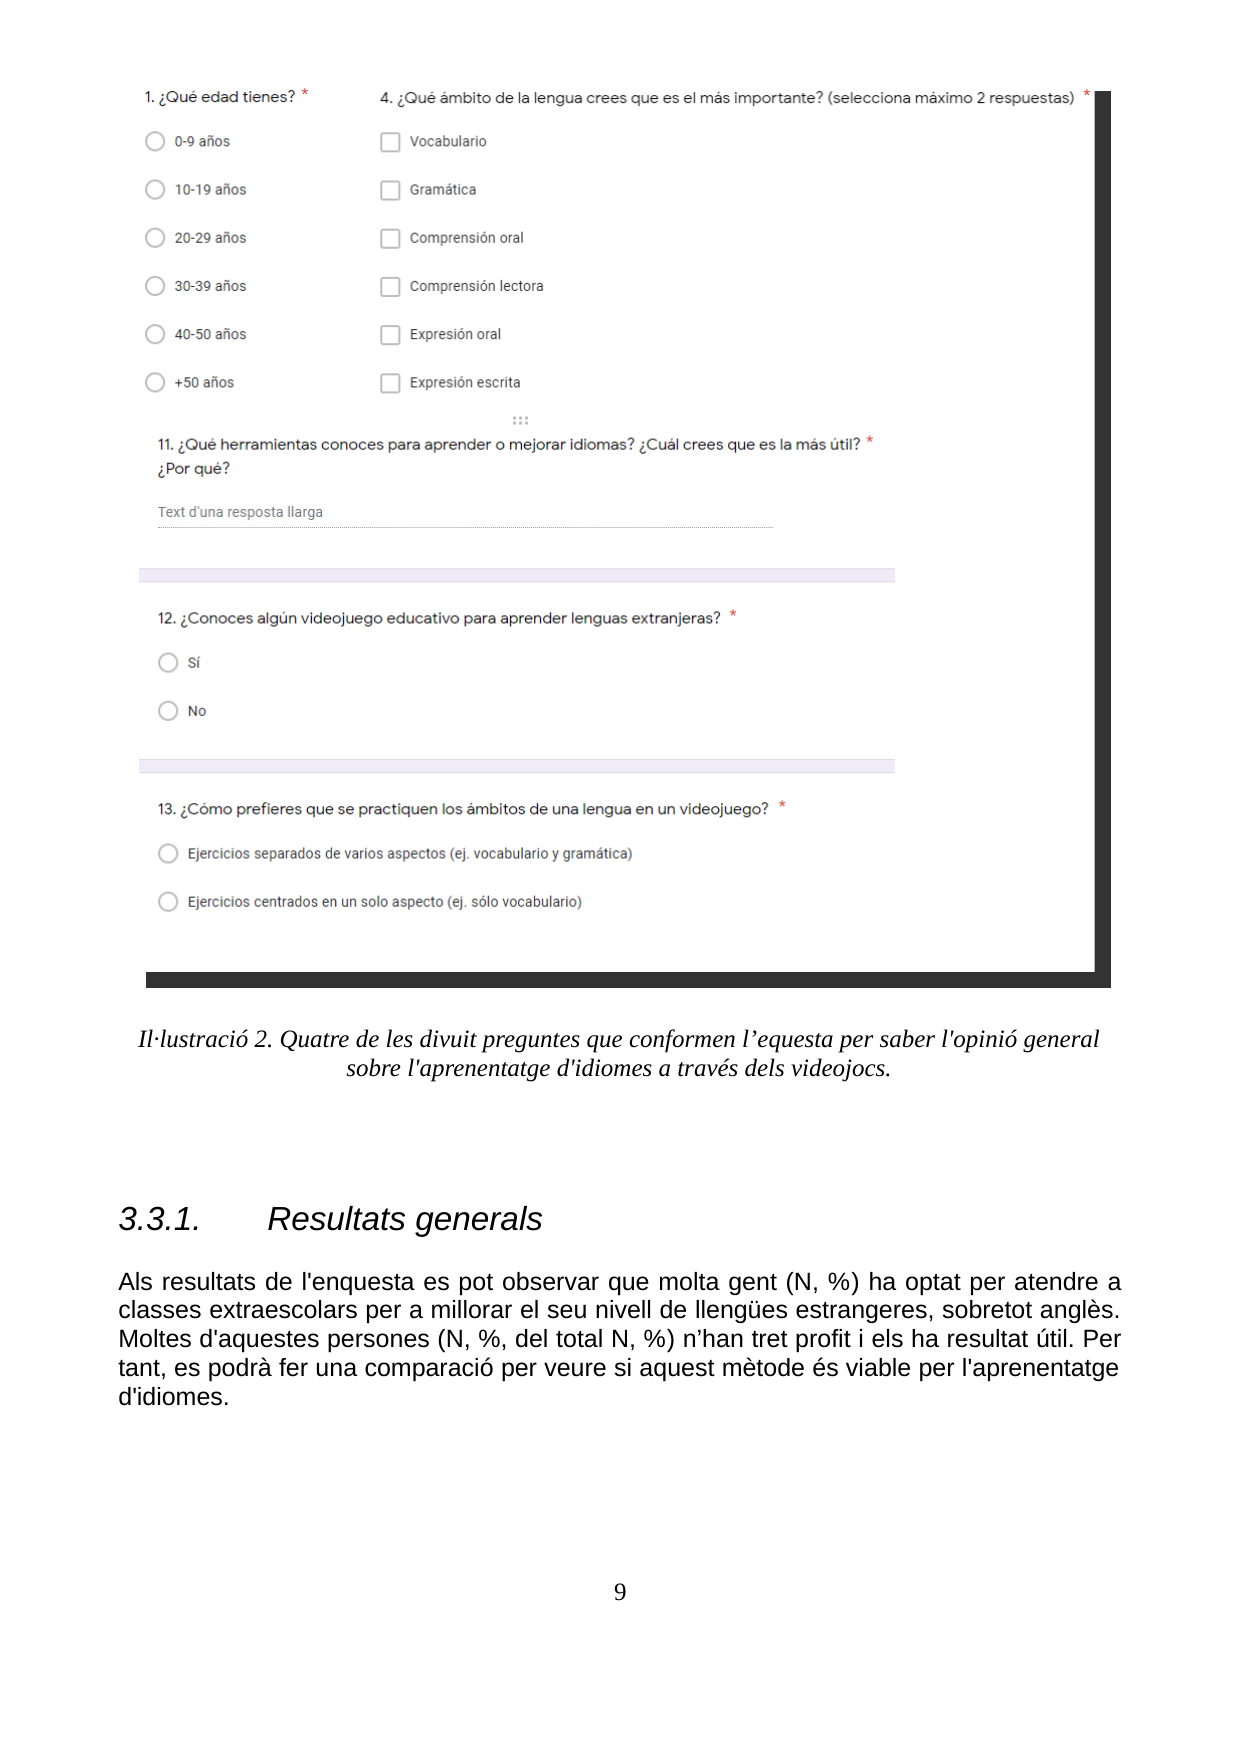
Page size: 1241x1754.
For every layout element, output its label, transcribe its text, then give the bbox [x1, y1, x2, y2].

picture [129, 75, 1095, 972]
subtitle Resultats generals [118, 1199, 1122, 1237]
text Als resultats de l'enquesta es pot observar que molta gent (N, %) ha optat per atendre a classes extraescolars per a millorar el seu nivell de llengües estrangeres, sobretot anglès. Moltes d'aquestes persones (N, %, del total N, %) n’han tret profit i els ha resultat útil. Per tant, es podrà fer una comparació per veure si aquest mètode és viable per l'aprenentatge d'idiomes. [118, 1267, 1122, 1410]
text Il·lustració 2. Quatre de les divuit preguntes que conformen l’equesta per saber l'opinió general sobre l'aprenentatge d'idiomes a través dels videojocs. [118, 1024, 1122, 1081]
